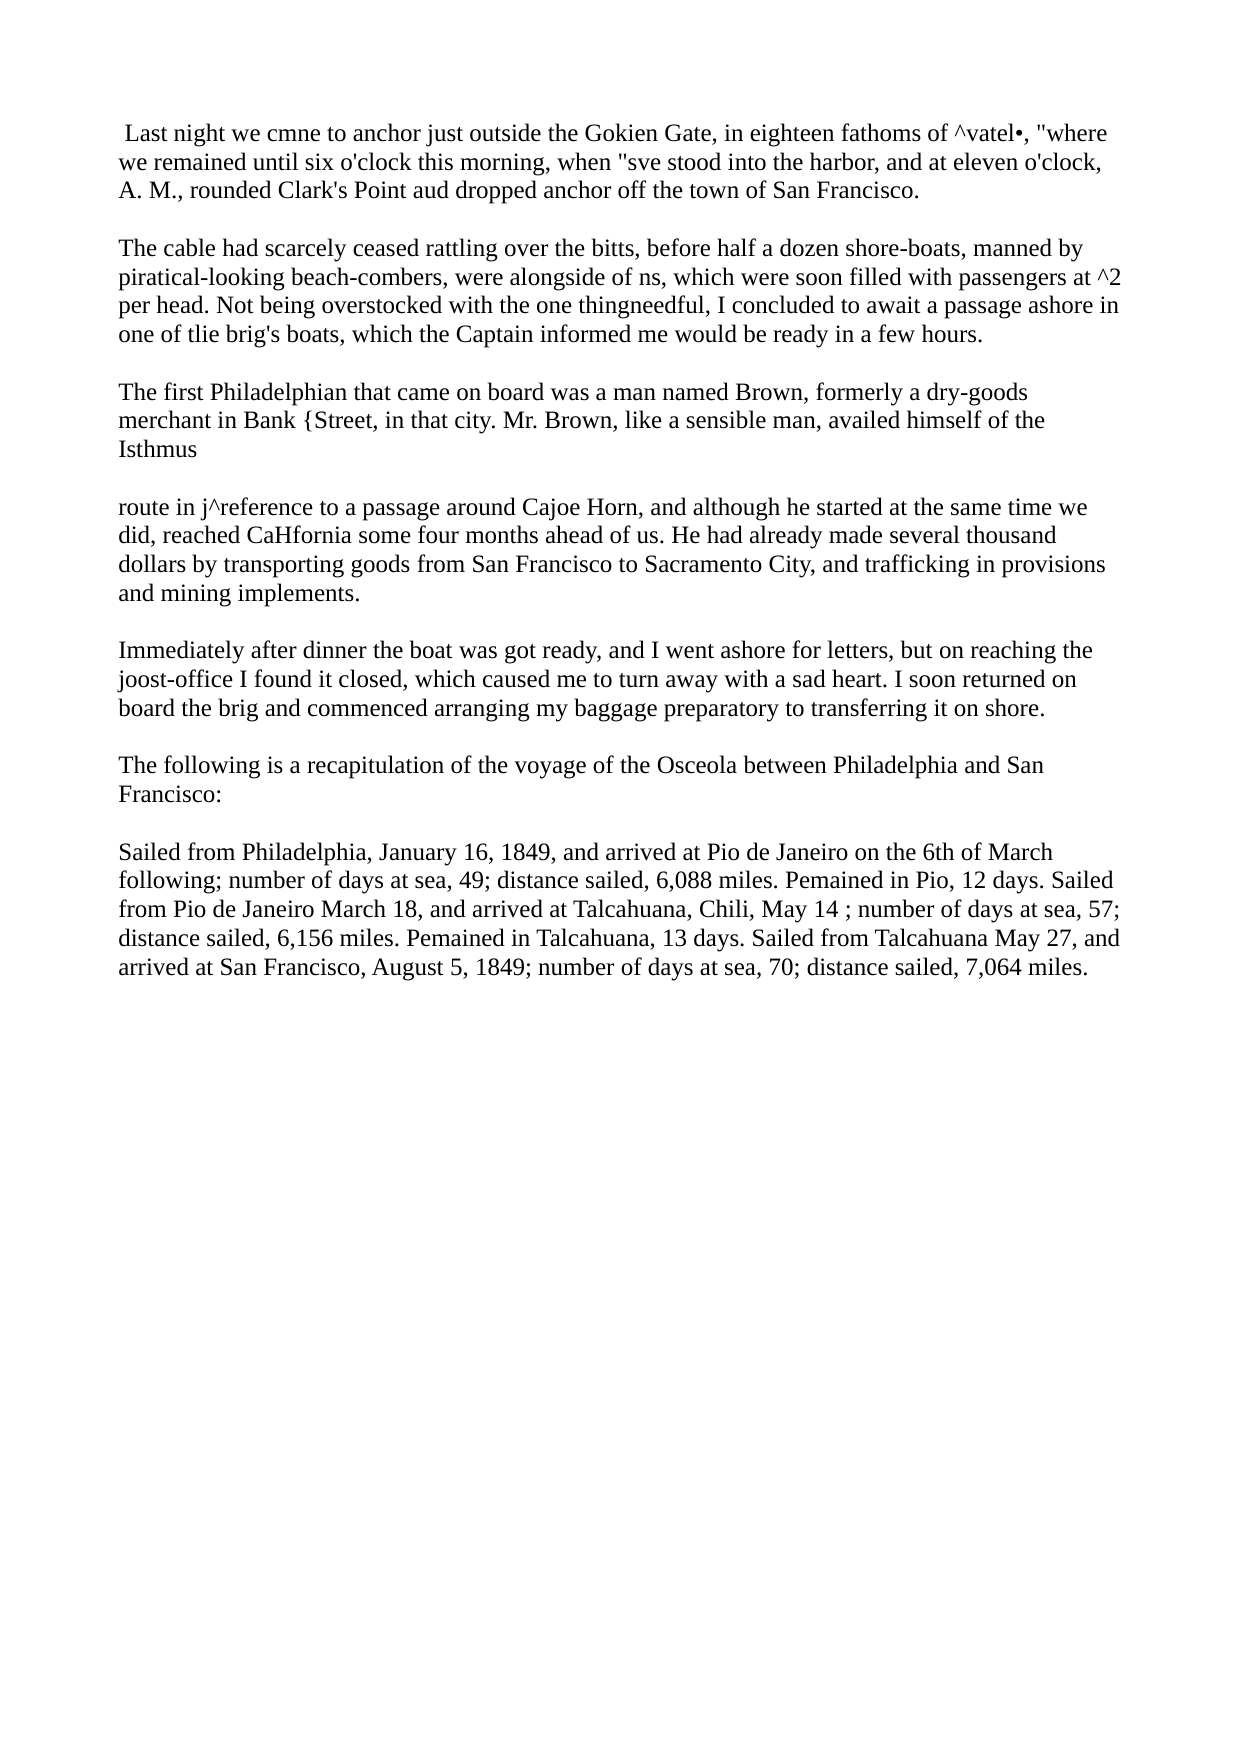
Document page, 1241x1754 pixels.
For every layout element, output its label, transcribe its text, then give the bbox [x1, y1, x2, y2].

text Immediately after dinner the boat was got ready, and I went ashore for letters, but on reaching the joost-office I found it closed, which caused me to turn away with a sad heart. I soon returned on board the brig and commenced arranging my baggage preparatory to transferring it on shore. [118, 636, 1122, 722]
text The first Philadelphian that came on board was a man named Brown, formerly a dry-goods merchant in Bank {Street, in that city. Mr. Brown, like a sensible man, availed himself of the Isthmus [118, 377, 1122, 463]
text The cable had scarcely ceased rattling over the bitts, before half a dozen shore-boats, manned by piratical-looking beach-combers, were alongside of ns, which were soon filled with passengers at ^2 per head. Not being overstocked with the one thingneedful, I concluded to await a passage ashore in one of tlie brig's boats, which the Captain informed me would be ready in a few hours. [118, 233, 1122, 348]
text route in j^reference to a passage around Cajoe Horn, and although he started at the same time we did, reached CaHfornia some four months ahead of us. He had already made several thousand dollars by transporting goods from San Francisco to Sacramento City, and trafficking in provisions and mining implements. [118, 492, 1122, 607]
text Sailed from Philadelphia, January 16, 1849, and arrived at Pio de Janeiro on the 6th of March following; number of days at sea, 49; distance sailed, 6,088 miles. Pemained in Pio, 12 days. Sailed from Pio de Janeiro March 18, and arrived at Talcahuana, Chili, May 14 ; number of days at sea, 57; distance sailed, 6,156 miles. Pemained in Talcahuana, 13 days. Sailed from Talcahuana May 27, and arrived at San Francisco, August 5, 1849; number of days at sea, 70; distance sailed, 7,064 miles. [118, 837, 1122, 981]
text Last night we cmne to anchor just outside the Gokien Gate, in eighteen fathoms of ^vatel•, "where we remained until six o'clock this morning, when "sve stood into the harbor, and at eleven o'clock, A. M., rounded Clark's Point aud dropped anchor off the town of San Francisco. [118, 118, 1122, 204]
text The following is a recapitulation of the voyage of the Osceola between Philadelphia and San Francisco: [118, 751, 1122, 808]
